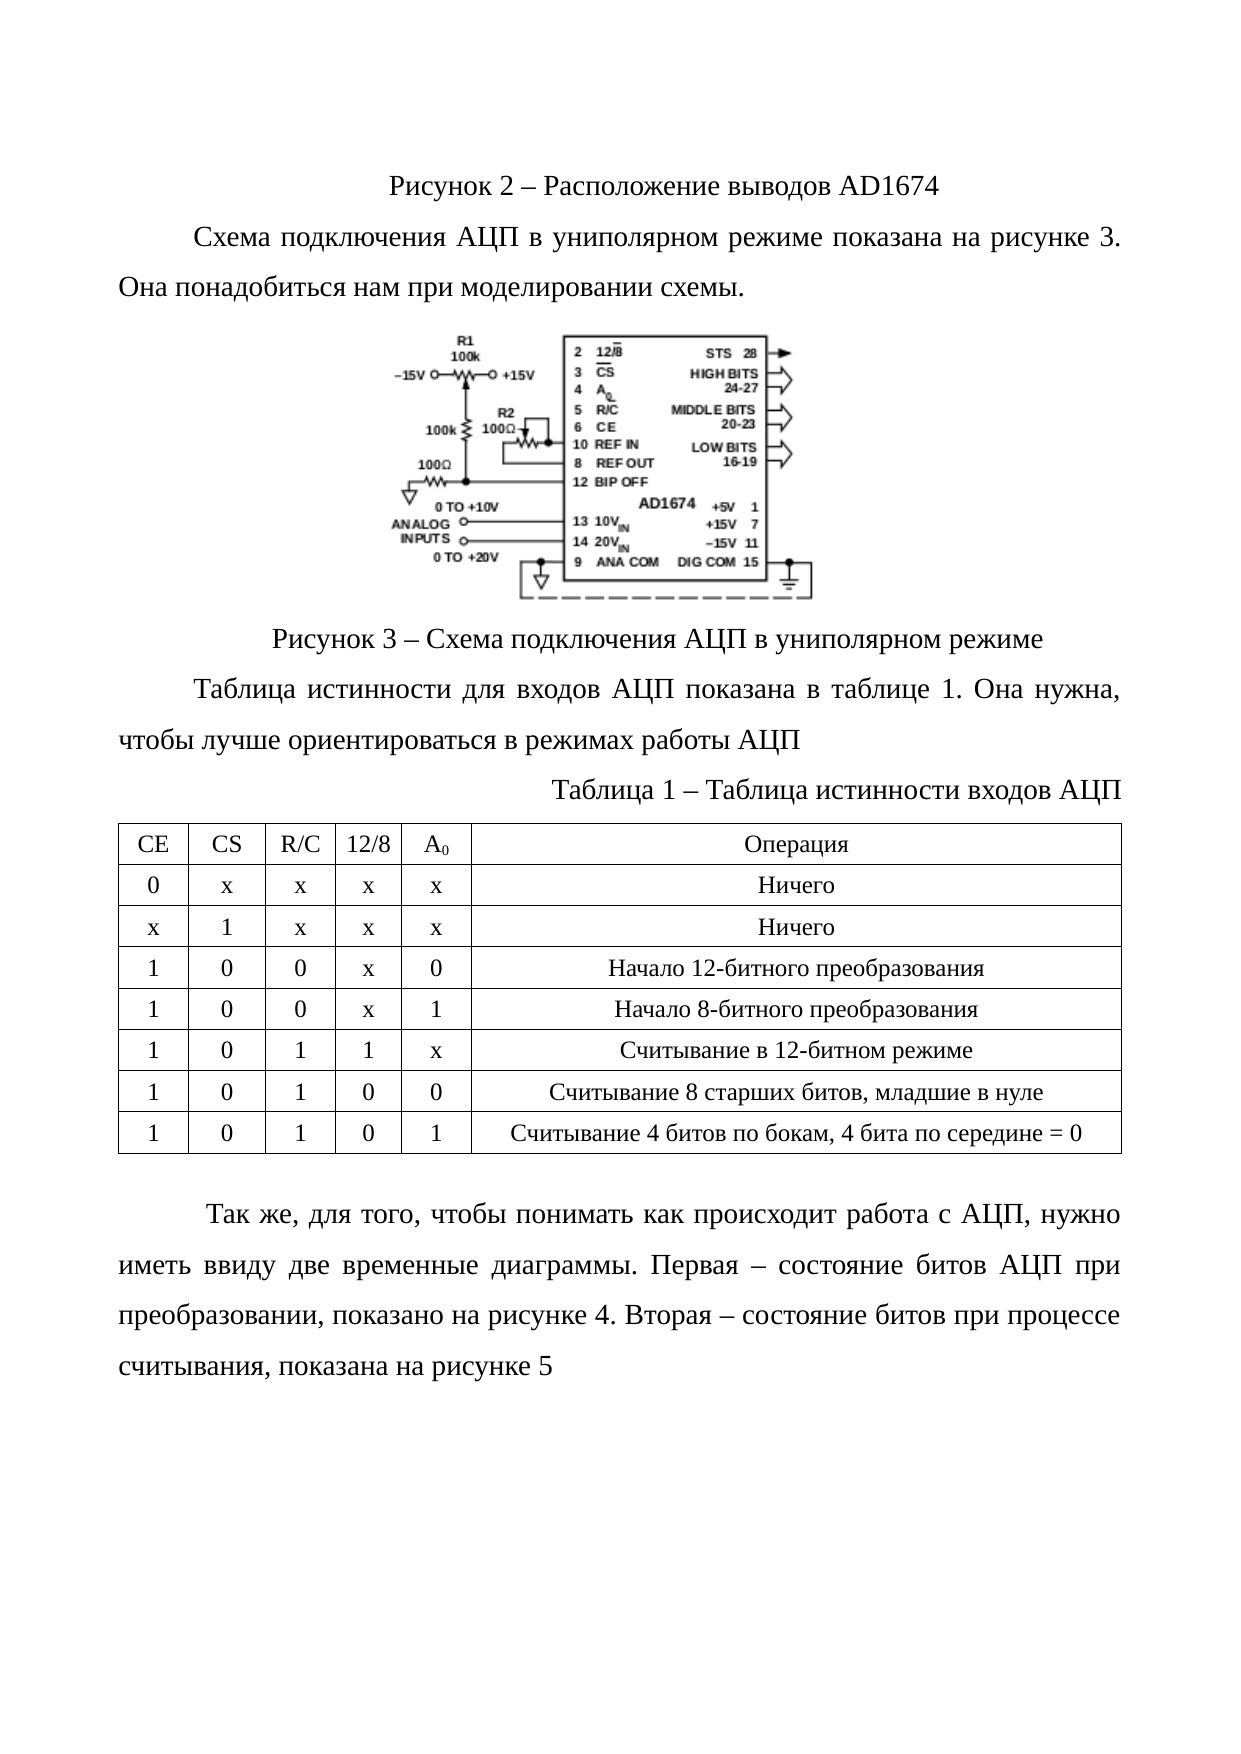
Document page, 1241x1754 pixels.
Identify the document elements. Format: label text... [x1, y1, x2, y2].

table_cell Считывание в 12-битном режиме [472, 1030, 1121, 1070]
table_cell х [402, 906, 471, 946]
table_header CS [189, 824, 265, 864]
table_cell 0 [402, 947, 471, 987]
table_cell х [336, 947, 401, 987]
table_header CE [119, 824, 188, 864]
text Так же, для того, чтобы понимать как происходит работа с АЦП, нужно иметь ввиду две временные диаграммы. Первая – состояние битов АЦП при преобразовании, показано на рисунке 4. Вторая – состояние битов при процессе считывания, показана на рисунке 5 [118, 1197, 1122, 1381]
text Таблица 1 – Таблица истинности входов АЦП [118, 772, 1122, 806]
table_cell 0 [189, 989, 265, 1029]
table_cell 1 [336, 1030, 401, 1070]
table_cell 1 [119, 1030, 188, 1070]
table_cell 0 [189, 947, 265, 987]
table_header A0 [402, 824, 471, 864]
text Схема подключения АЦП в униполярном режиме показана на рисунке 3. Она понадобиться нам при моделировании схемы. [118, 219, 1122, 303]
table_cell 1 [266, 1112, 335, 1152]
table_cell 0 [266, 947, 335, 987]
table_cell 1 [119, 947, 188, 987]
table_cell х [266, 906, 335, 946]
table_header 12/8 [336, 824, 401, 864]
table_cell 0 [266, 989, 335, 1029]
table_cell Считывание 8 старших битов, младшие в нуле [472, 1071, 1121, 1111]
table_cell 1 [119, 1112, 188, 1152]
table_cell Ничего [472, 906, 1121, 946]
table_cell х [119, 906, 188, 946]
table_cell Начало 12-битного преобразования [472, 947, 1121, 987]
table_cell 0 [189, 1030, 265, 1070]
table_cell х [336, 865, 401, 905]
table_cell Ничего [472, 865, 1121, 905]
table_cell 1 [119, 989, 188, 1029]
table_cell 0 [189, 1071, 265, 1111]
table_cell х [402, 865, 471, 905]
picture [390, 319, 850, 617]
table_cell х [266, 865, 335, 905]
table_cell 0 [402, 1071, 471, 1111]
table_cell 1 [266, 1071, 335, 1111]
table_cell 0 [119, 865, 188, 905]
table_cell Считывание 4 битов по бокам, 4 бита по середине = 0 [472, 1112, 1121, 1152]
table_cell Начало 8-битного преобразования [472, 989, 1121, 1029]
table_header R/C [266, 824, 335, 864]
table_header Операция [472, 824, 1121, 864]
table_cell х [189, 865, 265, 905]
table_cell 0 [189, 1112, 265, 1152]
table_cell 0 [336, 1112, 401, 1152]
text Рисунок 3 – Схема подключения АЦП в униполярном режиме [118, 621, 1122, 655]
text Таблица истинности для входов АЦП показана в таблице 1. Она нужна, чтобы лучше ориентироваться в режимах работы АЦП [118, 672, 1122, 755]
table_cell 0 [336, 1071, 401, 1111]
table_cell 1 [402, 989, 471, 1029]
table_cell х [336, 989, 401, 1029]
table_cell х [336, 906, 401, 946]
table_cell 1 [119, 1071, 188, 1111]
text Рисунок 2 – Расположение выводов AD1674 [118, 168, 1122, 202]
table_cell х [402, 1030, 471, 1070]
table_cell 1 [266, 1030, 335, 1070]
table_cell 1 [189, 906, 265, 946]
table_cell 1 [402, 1112, 471, 1152]
